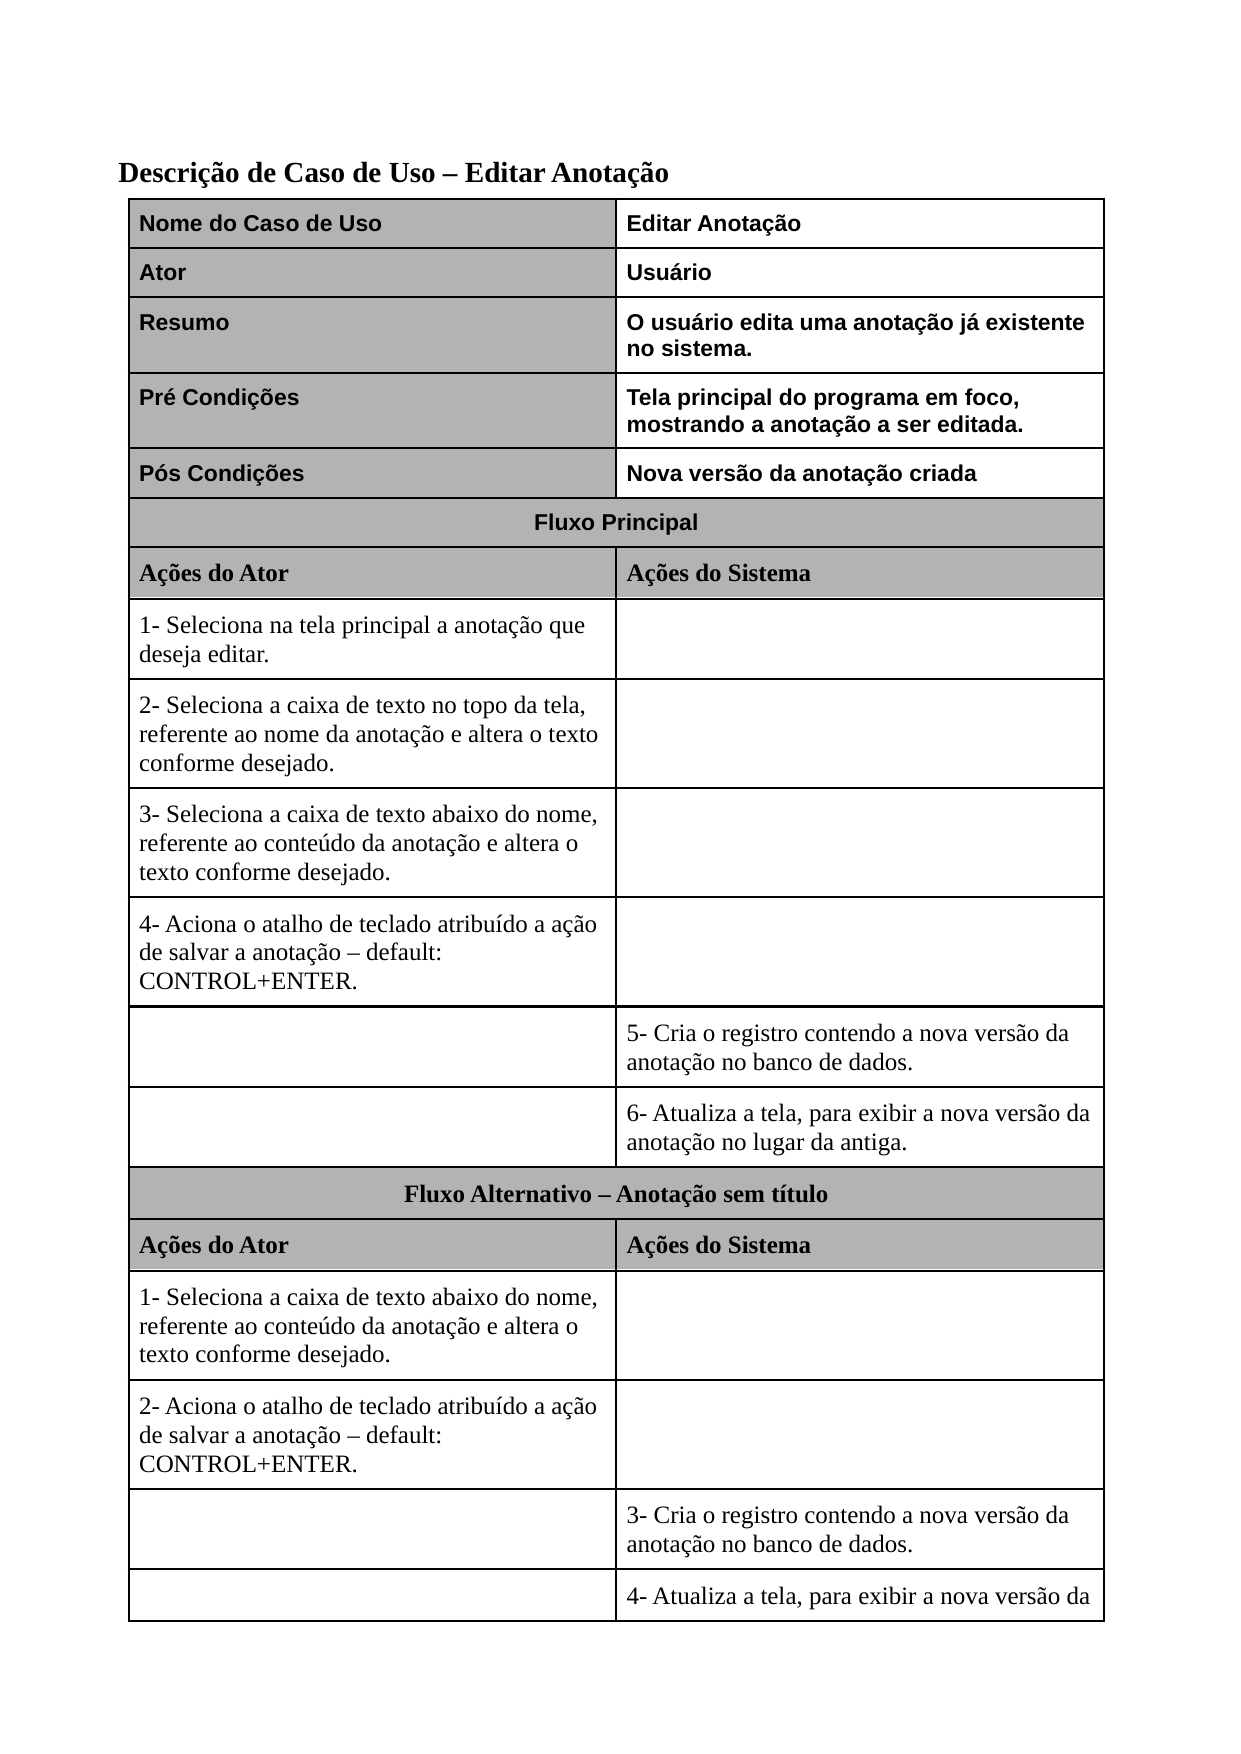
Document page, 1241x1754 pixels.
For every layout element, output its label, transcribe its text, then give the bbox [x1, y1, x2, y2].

table_header Nome do Caso de Uso [130, 200, 615, 247]
table_cell Ator [130, 249, 615, 296]
table_cell Pós Condições [130, 449, 615, 497]
table_cell 1- Seleciona na tela principal a anotação que deseja editar. [130, 600, 615, 678]
table_cell [130, 1008, 615, 1086]
table_cell Ações do Sistema [617, 1220, 1103, 1269]
table_cell Ações do Ator [130, 1220, 615, 1269]
table_cell Ações do Ator [130, 548, 615, 597]
table_cell Ações do Sistema [617, 548, 1103, 597]
table_cell 2- Aciona o atalho de teclado atribuído a ação de salvar a anotação – default: CONTROL+ENTER. [130, 1381, 615, 1488]
table_cell 6- Atualiza a tela, para exibir a nova versão da anotação no lugar da antiga. [617, 1088, 1103, 1166]
table_cell 3- Seleciona a caixa de texto abaixo do nome, referente ao conteúdo da anotação e altera o texto conforme desejado. [130, 789, 615, 896]
table_cell Fluxo Principal [130, 499, 1103, 546]
table_cell 1- Seleciona a caixa de texto abaixo do nome, referente ao conteúdo da anotação e altera o texto conforme desejado. [130, 1272, 615, 1379]
table_cell [617, 789, 1103, 896]
subtitle Descrição de Caso de Uso – Editar Anotação [118, 156, 1122, 189]
table_cell [617, 898, 1103, 1005]
table_cell [617, 1381, 1103, 1488]
table_header Editar Anotação [617, 200, 1103, 247]
table_cell 4- Atualiza a tela, para exibir a nova versão da [617, 1570, 1103, 1620]
table_cell Usuário [617, 249, 1103, 296]
table_cell Pré Condições [130, 374, 615, 447]
table_cell 5- Cria o registro contendo a nova versão da anotação no banco de dados. [617, 1008, 1103, 1086]
table_cell Tela principal do programa em foco, mostrando a anotação a ser editada. [617, 374, 1103, 447]
table_cell [130, 1570, 615, 1620]
table_cell [617, 1272, 1103, 1379]
table_cell Resumo [130, 298, 615, 372]
table_cell Fluxo Alternativo – Anotação sem título [130, 1168, 1103, 1218]
table_cell O usuário edita uma anotação já existente no sistema. [617, 298, 1103, 372]
table_cell 4- Aciona o atalho de teclado atribuído a ação de salvar a anotação – default: CONTROL+ENTER. [130, 898, 615, 1005]
table_cell Nova versão da anotação criada [617, 449, 1103, 497]
table_cell 3- Cria o registro contendo a nova versão da anotação no banco de dados. [617, 1490, 1103, 1568]
table_cell [130, 1088, 615, 1166]
table_cell 2- Seleciona a caixa de texto no topo da tela, referente ao nome da anotação e altera o texto conforme desejado. [130, 680, 615, 787]
table_cell [617, 680, 1103, 787]
table_cell [130, 1490, 615, 1568]
table_cell [617, 600, 1103, 678]
